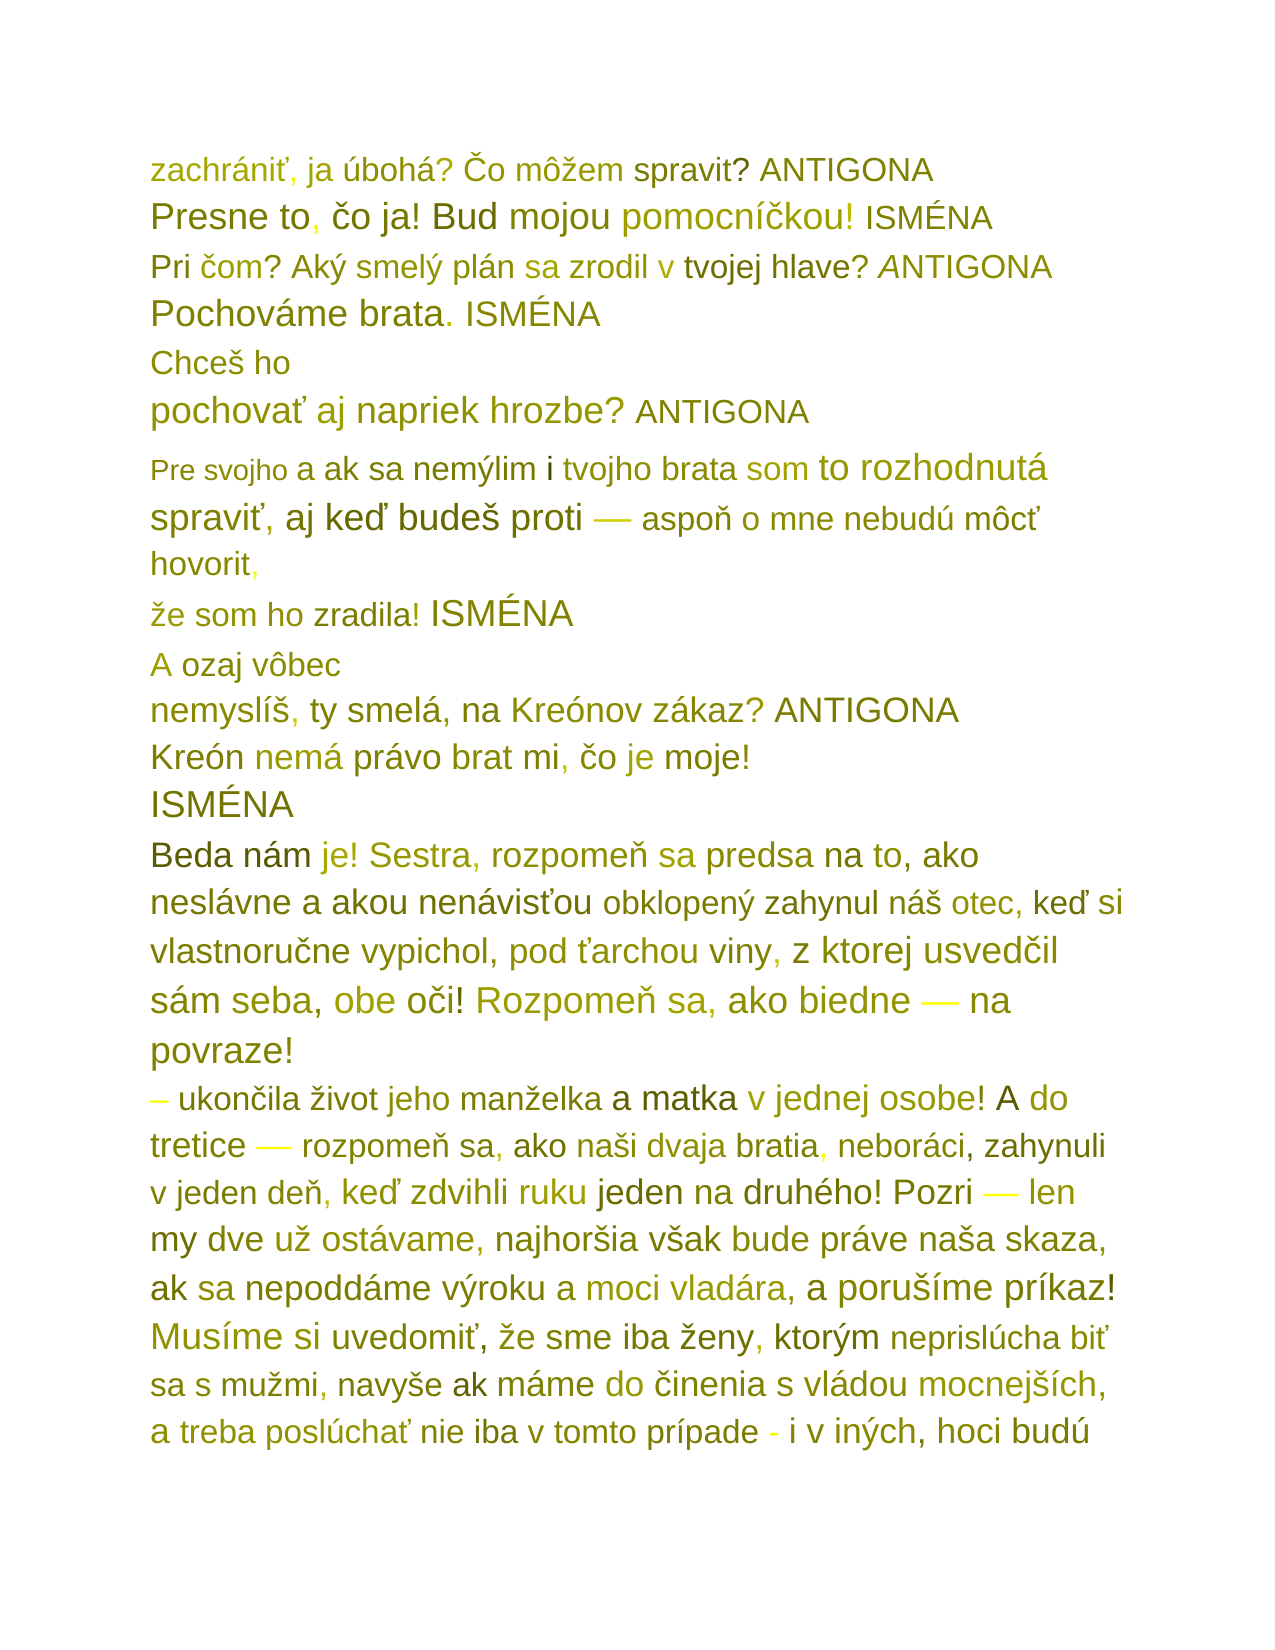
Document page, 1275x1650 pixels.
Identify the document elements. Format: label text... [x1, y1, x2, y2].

text A ozaj vôbec [150, 645, 1125, 683]
text Pri čom? Aký smelý plán sa zrodil v tvojej hlave? ANTIGONA [150, 247, 1125, 286]
text nemyslíš, ty smelá, na Kreónov zákaz? ANTIGONA [150, 689, 1125, 730]
text Presne to, čo ja! Bud mojou pomocníčkou! ISMÉNA [150, 194, 1125, 238]
text – ukončila život jeho manželka a matka v jednej osobe! A do tretice — rozpomeň sa, ako naši dvaja bratia, neboráci, zahynuli v jeden deň, keď zdvihli ruku jeden na druhého! Pozri — len my dve už ostávame, najhoršia však bude práve naša skaza, ak sa nepoddáme výroku a moci vladára, a porušíme príkaz! Musíme si uvedomiť, že sme iba ženy, ktorým neprislúcha biť sa s mužmi, navyše ak máme do činenia s vládou mocnejších, a treba poslúchať nie iba v tomto prípade - i v iných, hoci budú [150, 1077, 1125, 1451]
text Kreón nemá právo brat mi, čo je moje! [150, 736, 1125, 777]
text Chceš ho [150, 343, 1125, 382]
text pochovať aj napriek hrozbe? ANTIGONA [150, 388, 1125, 431]
text Beda nám je! Sestra, rozpomeň sa predsa na to, ako neslávne a akou nenávisťou obklopený zahynul náš otec, keď si vlastnoručne vypichol, pod ťarchou viny, z ktorej usvedčil sám seba, obe oči! Rozpomeň sa, ako biedne — na povraze! [150, 835, 1125, 1071]
text ISMÉNA [150, 783, 1125, 826]
text že som ho zradila! ISMÉNA [150, 591, 1125, 634]
text Pochováme brata. ISMÉNA [150, 292, 1125, 335]
text zachrániť, ja úbohá? Čo môžem spravit? ANTIGONA [150, 150, 1125, 188]
text Pre svojho a ak sa nemýlim i tvojho brata som to rozhodnutá spraviť, aj keď budeš proti — aspoň o mne nebudú môcť hovorit, [150, 445, 1125, 582]
